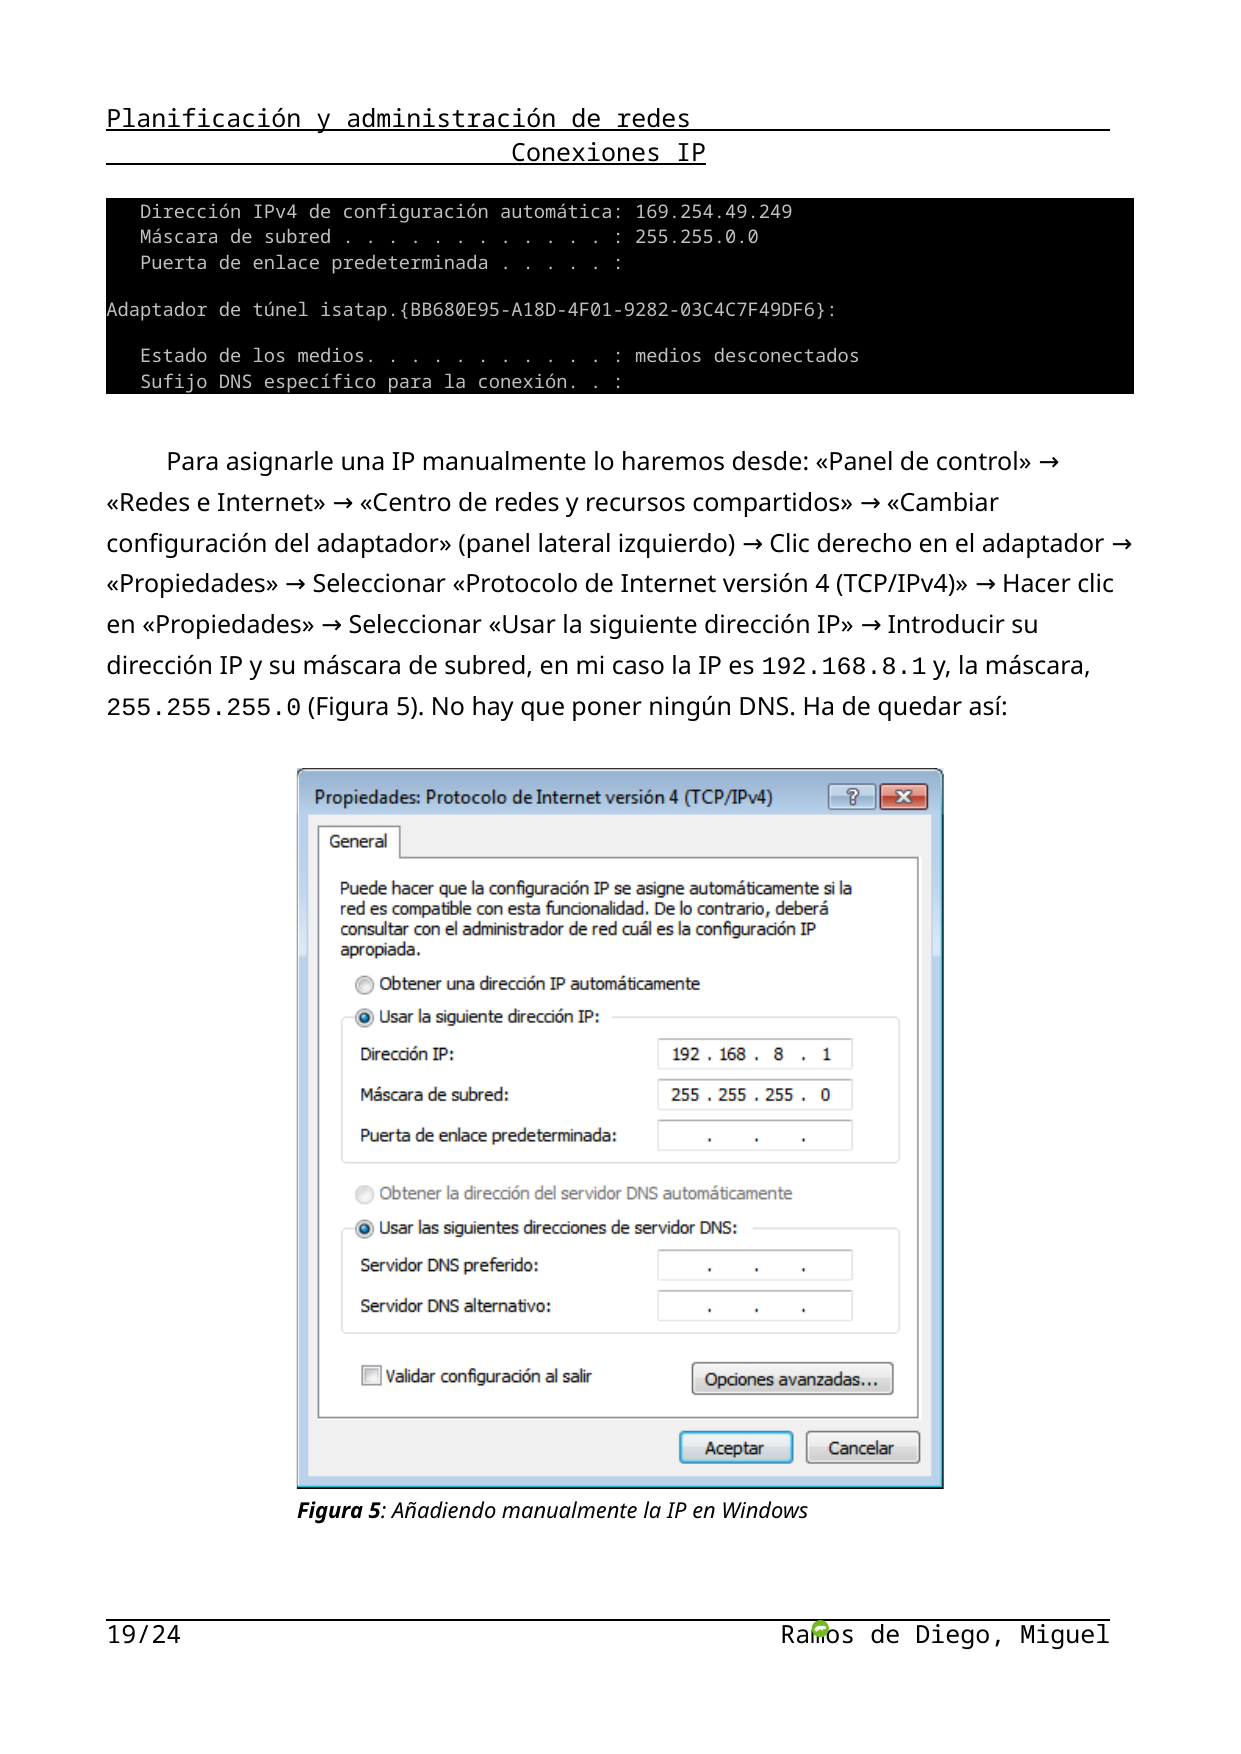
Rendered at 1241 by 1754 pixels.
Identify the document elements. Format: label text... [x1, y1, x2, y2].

text Puerta de enlace predeterminada . . . . . : [106, 249, 1134, 274]
text Sufijo DNS específico para la conexión. . : [106, 368, 1134, 394]
picture [296, 768, 944, 1489]
text Dirección IPv4 de configuración automática: 169.254.49.249 [106, 198, 1134, 223]
text Máscara de subred . . . . . . . . . . . . : 255.255.0.0 [106, 223, 1134, 249]
text Para asignarle una IP manualmente lo haremos desde: «Panel de control» → «Redes e Internet» → «Centro de redes y recursos compartidos» → «Cambiar configuración del adaptador» (panel lateral izquierdo) → Clic derecho en el adaptador → «Propiedades» → Seleccionar «Protocolo de Internet versión 4 (TCP/IPv4)» → Hacer clic en «Propiedades» → Seleccionar «Usar la siguiente dirección IP» → Introducir su dirección IP y su máscara de subred, en mi caso la IP es 192.168.8.1 y, la máscara, 255.255.255.0 (Figura 5). No hay que poner ningún DNS. Ha de quedar así: [106, 443, 1134, 723]
text Adaptador de túnel isatap.{BB680E95-A18D-4F01-9282-03C4C7F49DF6}: [106, 296, 1134, 321]
text Figura 5: Añadiendo manualmente la IP en Windows [297, 1489, 943, 1525]
text Estado de los medios. . . . . . . . . . . : medios desconectados [106, 343, 1134, 368]
